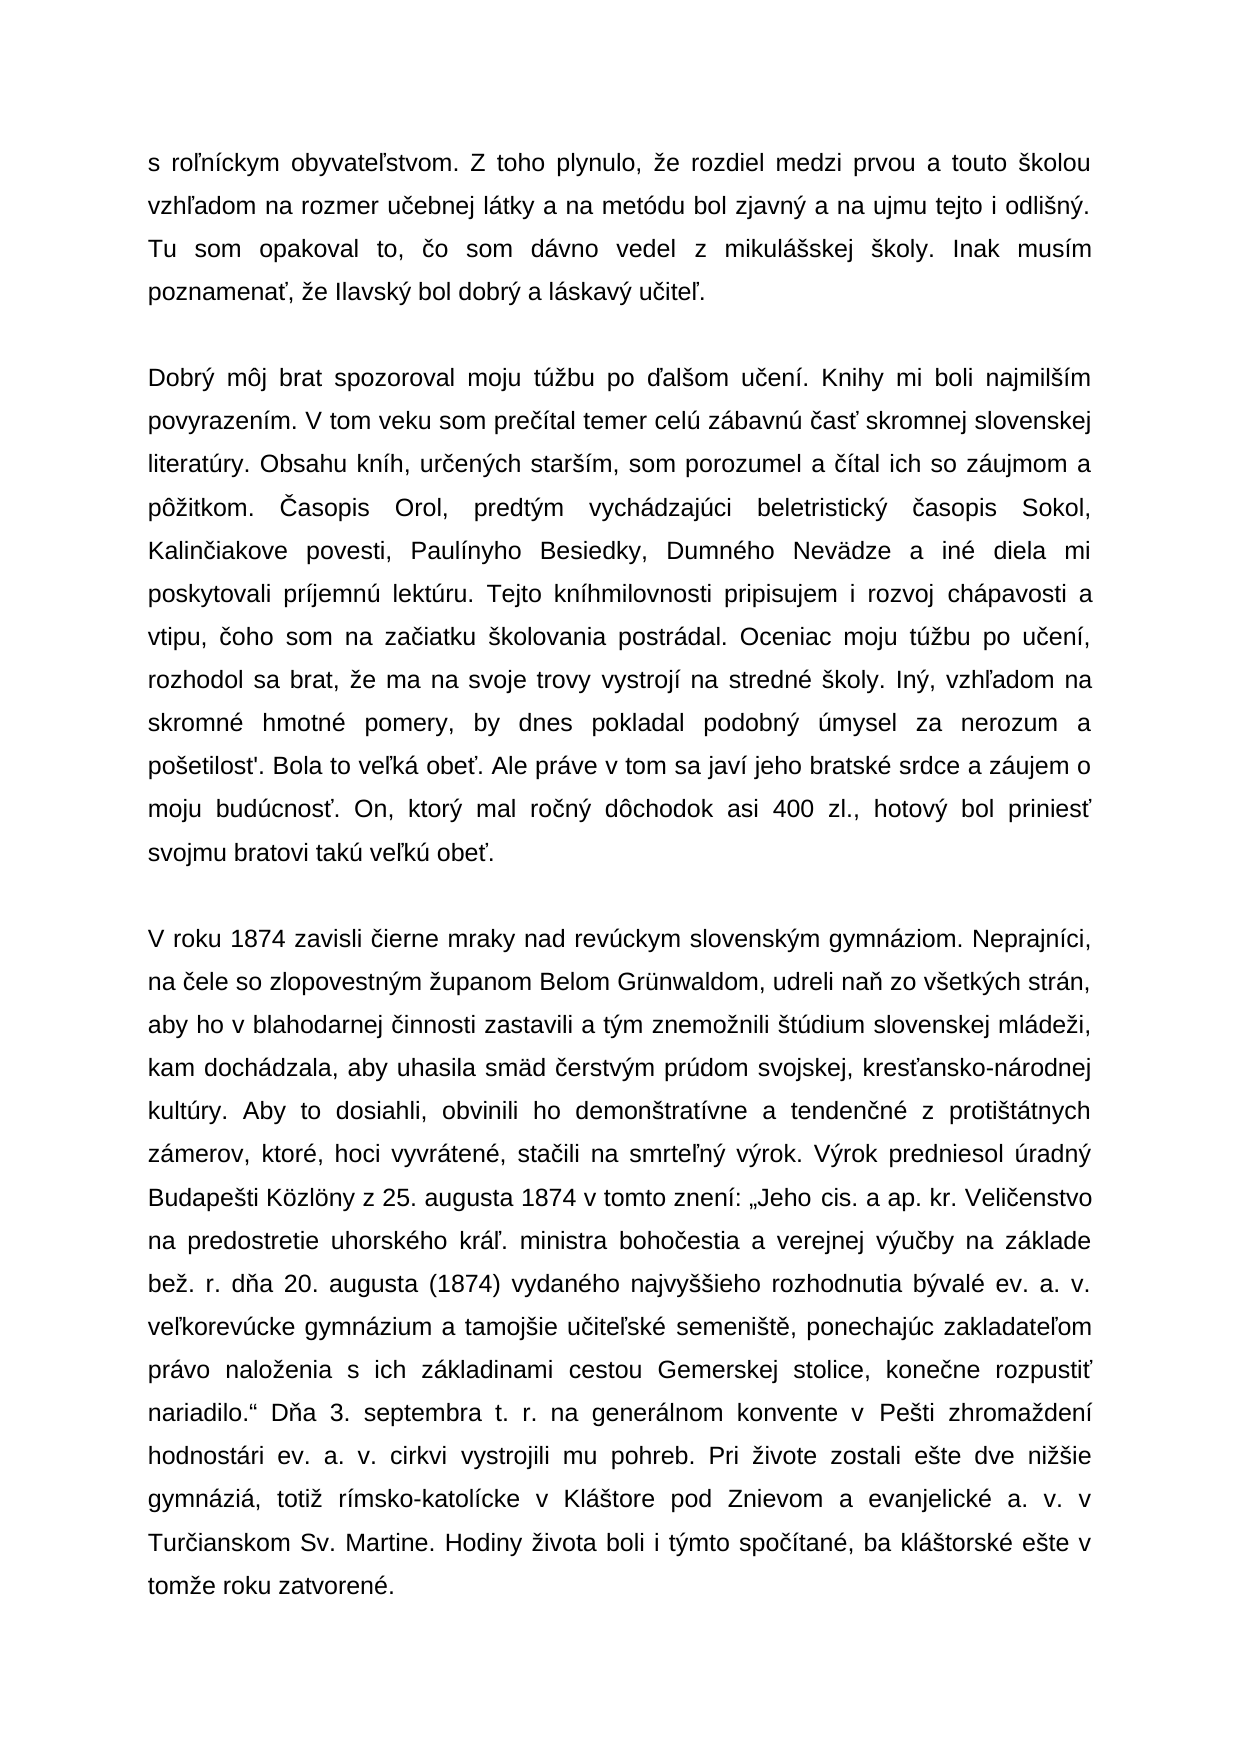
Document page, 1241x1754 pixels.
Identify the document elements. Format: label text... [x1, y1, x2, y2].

text V roku 1874 zavisli čierne mraky nad revúckym slovenským gymnáziom. Neprajníci, na čele so zlopovestným županom Belom Grünwaldom, udreli naň zo všetkých strán, aby ho v blahodarnej činnosti zastavili a tým znemožnili štúdium slovenskej mládeži, kam dochádzala, aby uhasila smäd čerstvým prúdom svojskej, kresťansko-národnej kultúry. Aby to dosiahli, obvinili ho demonštratívne a tendenčné z protištátnych zámerov, ktoré, hoci vyvrátené, stačili na smrteľný výrok. Výrok predniesol úradný Budapešti Közlöny z 25. augusta 1874 v tomto znení: „Jeho cis. a ap. kr. Veličenstvo na predostretie uhorského kráľ. ministra bohočestia a verejnej výučby na základe bež. r. dňa 20. augusta (1874) vydaného najvyššieho rozhodnutia bývalé ev. a. v. veľkorevúcke gymnázium a tamojšie učiteľské semeniště, ponechajúc zakladateľom právo naloženia s ich základinami cestou Gemerskej stolice, konečne rozpustiť nariadilo.“ Dňa 3. septembra t. r. na generálnom konvente v Pešti zhromaždení hodnostári ev. a. v. cirkvi vystrojili mu pohreb. Pri živote zostali ešte dve nižšie gymnáziá, totiž rímsko-katolícke v Kláštore pod Znievom a evanjelické a. v. v Turčianskom Sv. Martine. Hodiny života boli i týmto spočítané, ba kláštorské ešte v tomže roku zatvorené. [148, 924, 1093, 1599]
text Dobrý môj brat spozoroval moju túžbu po ďalšom učení. Knihy mi boli najmilším povyrazením. V tom veku som prečítal temer celú zábavnú časť skromnej slovenskej literatúry. Obsahu kníh, určených starším, som porozumel a čítal ich so záujmom a pôžitkom. Časopis Orol, predtým vychádzajúci beletristický časopis Sokol, Kalinčiakove povesti, Paulínyho Besiedky, Dumného Nevädze a iné diela mi poskytovali príjemnú lektúru. Tejto kníhmilovnosti pripisujem i rozvoj chápavosti a vtipu, čoho som na začiatku školovania postrádal. Oceniac moju túžbu po učení, rozhodol sa brat, že ma na svoje trovy vystrojí na stredné školy. Iný, vzhľadom na skromné hmotné pomery, by dnes pokladal podobný úmysel za nerozum a pošetilost'. Bola to veľká obeť. Ale práve v tom sa javí jeho bratské srdce a záujem o moju budúcnosť. On, ktorý mal ročný dôchodok asi 400 zl., hotový bol priniesť svojmu bratovi takú veľkú obeť. [148, 363, 1093, 866]
text s roľníckym obyvateľstvom. Z toho plynulo, že rozdiel medzi prvou a touto školou vzhľadom na rozmer učebnej látky a na metódu bol zjavný a na ujmu tejto i odlišný. Tu som opakoval to, čo som dávno vedel z mikulášskej školy. Inak musím poznamenať, že Ilavský bol dobrý a láskavý učiteľ. [148, 148, 1093, 306]
